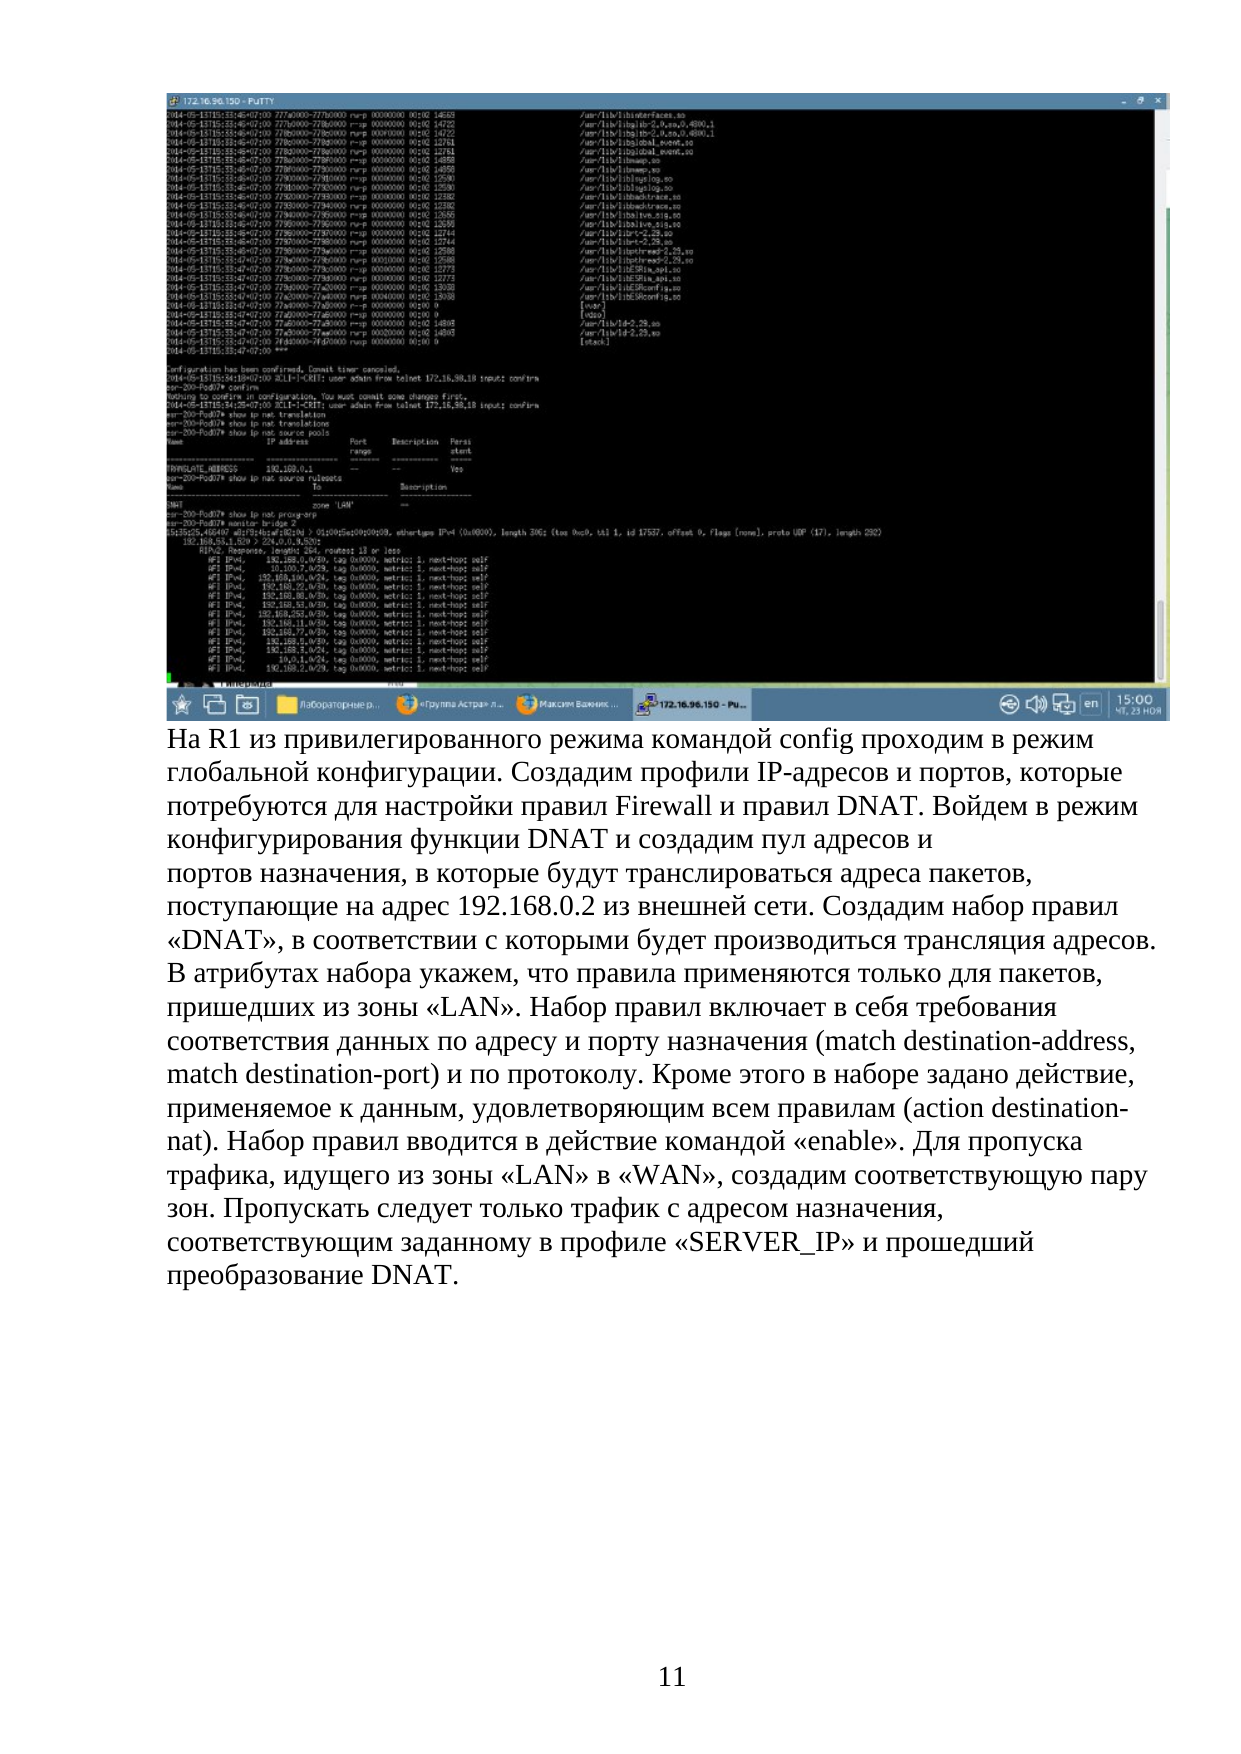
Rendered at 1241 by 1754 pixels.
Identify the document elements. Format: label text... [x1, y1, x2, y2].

picture [166, 93, 1170, 721]
text На R1 из привилегированного режима командой config проходим в режим глобальной конфигурации. Создадим профили IP-адресов и портов, которые потребуются для настройки правил Firewall и правил DNAT. Войдем в режим конфигурирования функции DNAT и создадим пул адресов и портов назначения, в которые будут транслироваться адреса пакетов, поступающие на адрес 192.168.0.2 из внешней сети. Создадим набор правил «DNAT», в соответствии с которыми будет производиться трансляция адресов. В атрибутах набора укажем, что правила применяются только для пакетов, пришедших из зоны «LAN». Набор правил включает в себя требования соответствия данных по адресу и порту назначения (match destination-address, match destination-port) и по протоколу. Кроме этого в наборе задано действие, применяемое к данным, удовлетворяющим всем правилам (action destination-nat). Набор правил вводится в действие командой «enable». Для пропуска трафика, идущего из зоны «LAN» в «WAN», создадим соответствующую пару зон. Пропускать следует только трафик с адресом назначения, соответствующим заданному в профиле «SERVER_IP» и прошедший преобразование DNAT. [167, 721, 1169, 1291]
